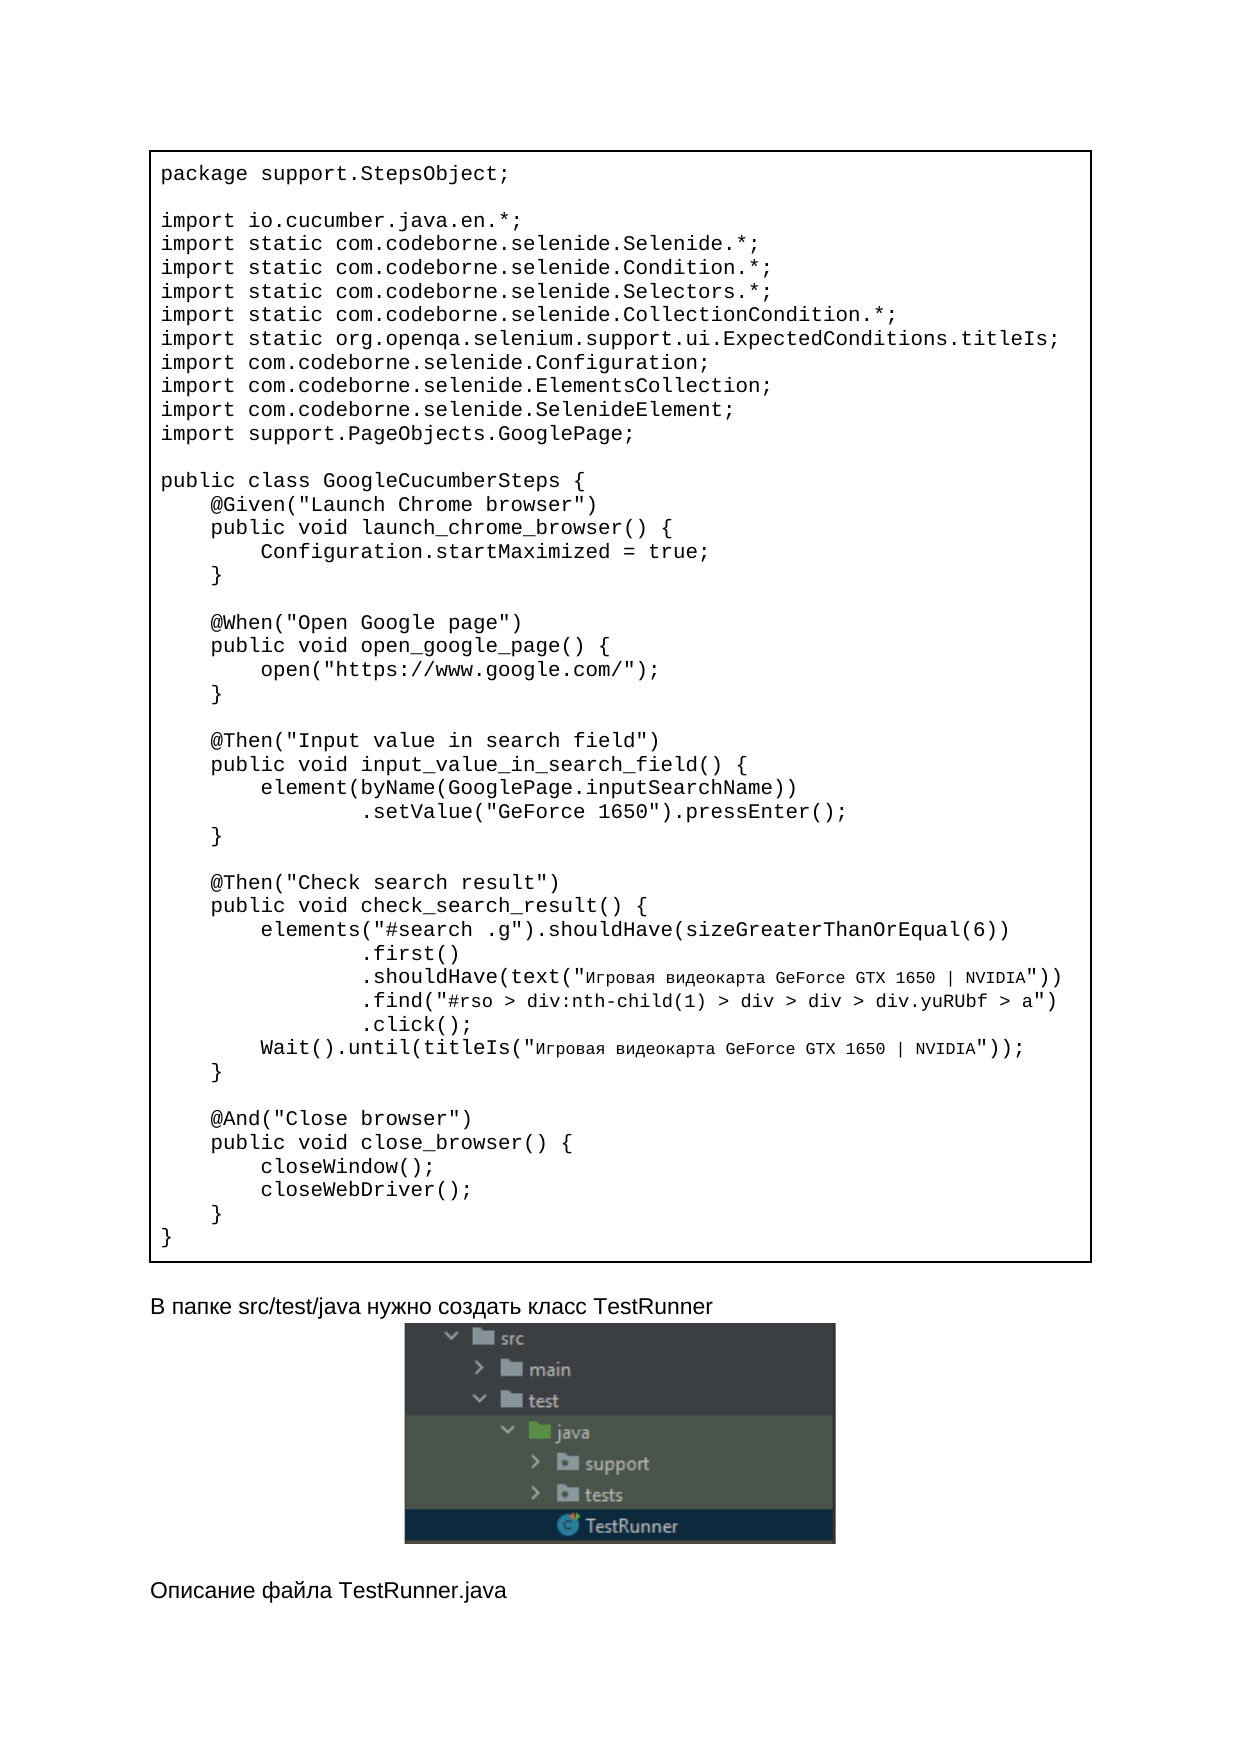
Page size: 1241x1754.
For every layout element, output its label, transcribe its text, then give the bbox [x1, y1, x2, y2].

text В папке src/test/java нужно создать класс TestRunner [150, 1293, 1090, 1319]
text Описание файла TestRunner.java [150, 1577, 1090, 1604]
picture [404, 1323, 836, 1544]
table_header package support.StepsObject; import io.cucumber.java.en.*; import static com.codeborne.selenide.Selenide.*; import static com.codeborne.selenide.Condition.*; import static com.codeborne.selenide.Selectors.*; import static com.codeborne.selenide.CollectionCondition.*; import static org.openqa.selenium.support.ui.ExpectedConditions.titleIs; import com.codeborne.selenide.Configuration; import com.codeborne.selenide.ElementsCollection; import com.codeborne.selenide.SelenideElement; import support.PageObjects.GooglePage; public class GoogleCucumberSteps { @Given("Launch Chrome browser") public void launch_chrome_browser() { Configuration.startMaximized = true; } @When("Open Google page") public void open_google_page() { open("https://www.google.com/"); } @Then("Input value in search field") public void input_value_in_search_field() { element(byName(GooglePage.inputSearchName)) .setValue("GeForce 1650").pressEnter(); } @Then("Check search result") public void check_search_result() { elements("#search .g").shouldHave(sizeGreaterThanOrEqual(6)) .first() .shouldHave(text("Игровая видеокарта GeForce GTX 1650 | NVIDIA")) .find("#rso > div:nth-child(1) > div > div > div.yuRUbf > a") .click(); Wait().until(titleIs("Игровая видеокарта GeForce GTX 1650 | NVIDIA")); } @And("Close browser") public void close_browser() { closeWindow(); closeWebDriver(); } } [151, 152, 1090, 1261]
